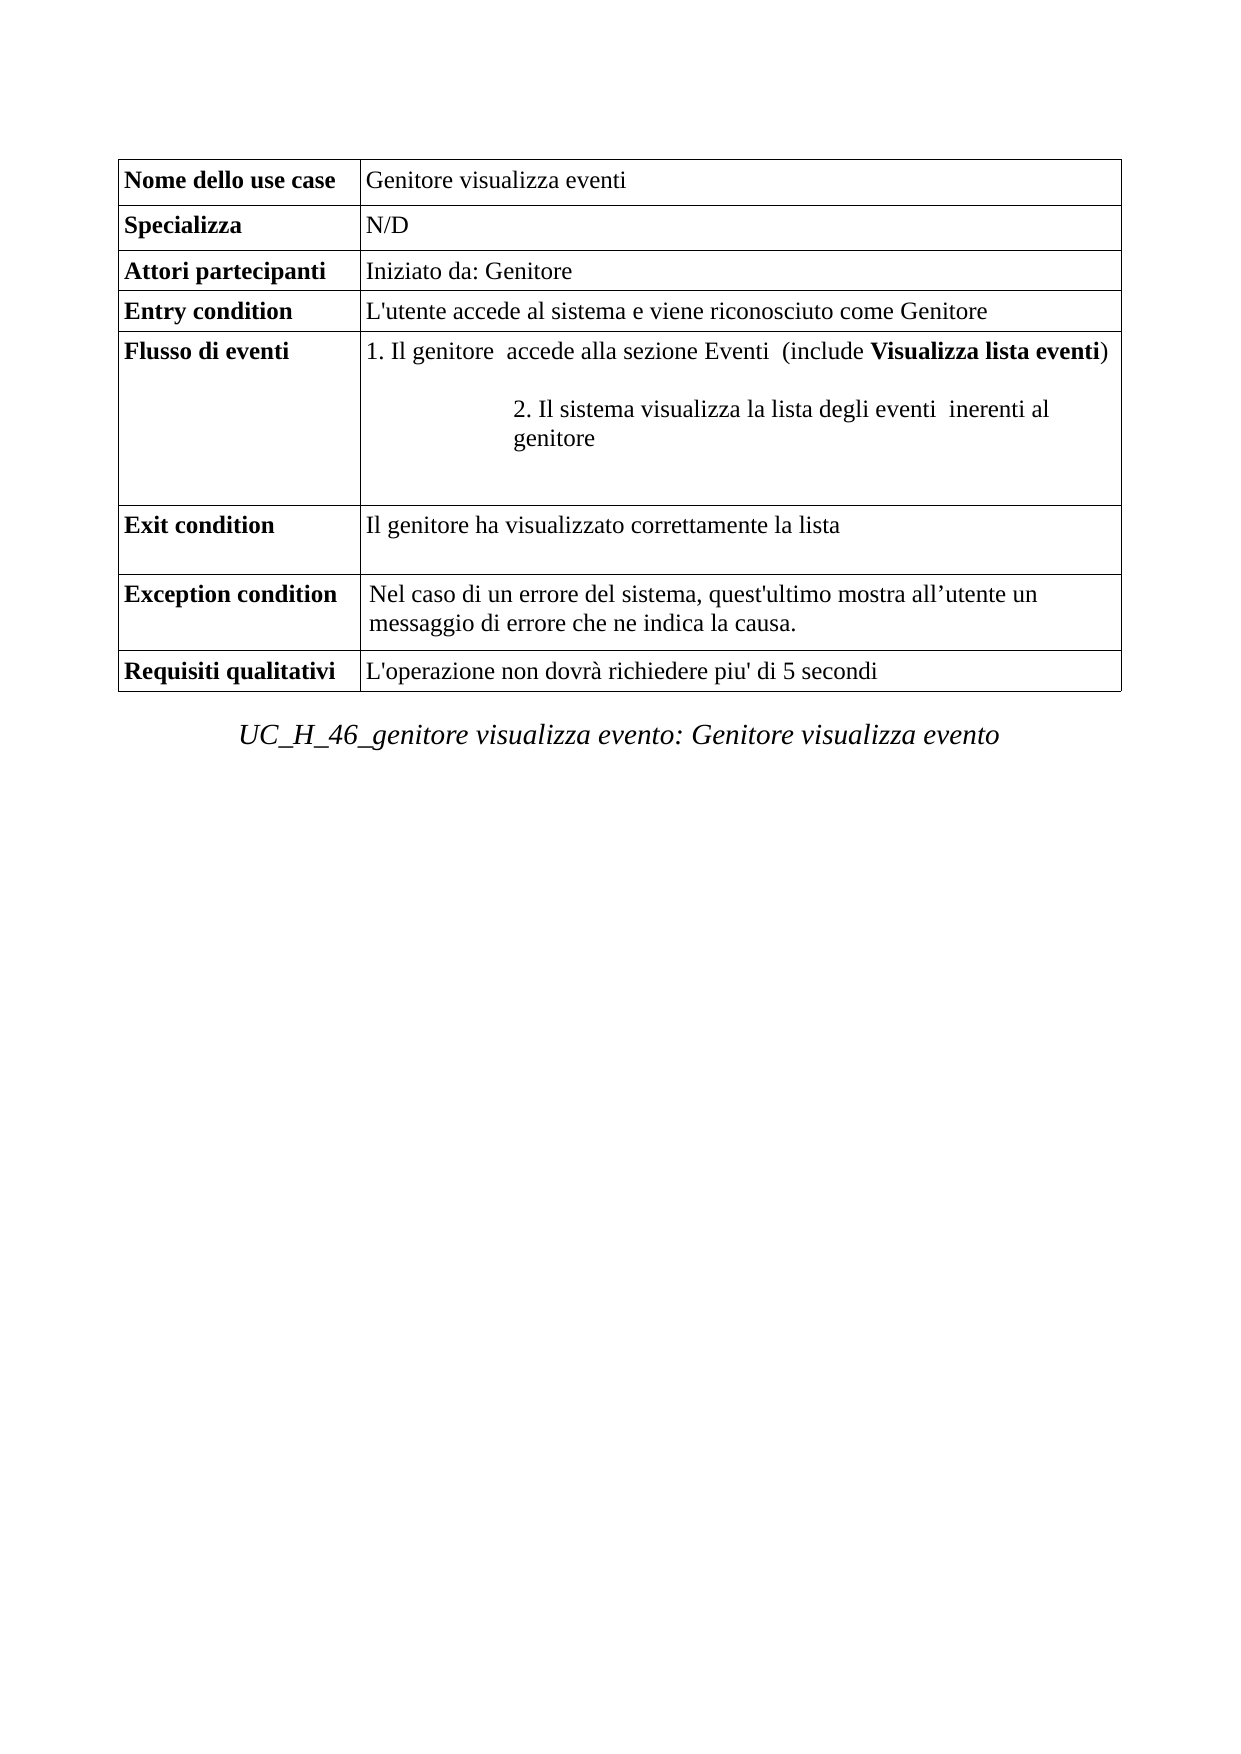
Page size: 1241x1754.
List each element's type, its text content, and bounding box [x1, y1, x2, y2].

table_cell Attori partecipanti [119, 251, 360, 290]
table_cell Specializza [119, 206, 360, 250]
table_cell Flusso di eventi [119, 332, 360, 505]
table_cell N/D [361, 206, 1121, 250]
table_header Nome dello use case [119, 160, 360, 205]
table_cell Il genitore ha visualizzato correttamente la lista [361, 506, 1121, 574]
table_cell Exit condition [119, 506, 360, 574]
table_cell Requisiti qualitativi [119, 651, 360, 691]
table_cell Entry condition [119, 291, 360, 331]
text UC_H_46_genitore visualizza evento: Genitore visualizza evento [118, 717, 1122, 751]
table_cell Iniziato da: Genitore [361, 251, 1121, 290]
table_cell Nel caso di un errore del sistema, quest'ultimo mostra all’utente un messaggio di errore che ne indica la causa. [361, 575, 1121, 650]
table_cell L'utente accede al sistema e viene riconosciuto come Genitore [361, 291, 1121, 331]
table_cell Exception condition [119, 575, 360, 650]
table_cell Il genitore accede alla sezione Eventi (include Visualizza lista eventi) Il sistema visualizza la lista degli eventi inerenti al genitore [361, 332, 1121, 505]
table_cell L'operazione non dovrà richiedere piu' di 5 secondi [361, 651, 1121, 691]
table_header Genitore visualizza eventi [361, 160, 1121, 205]
